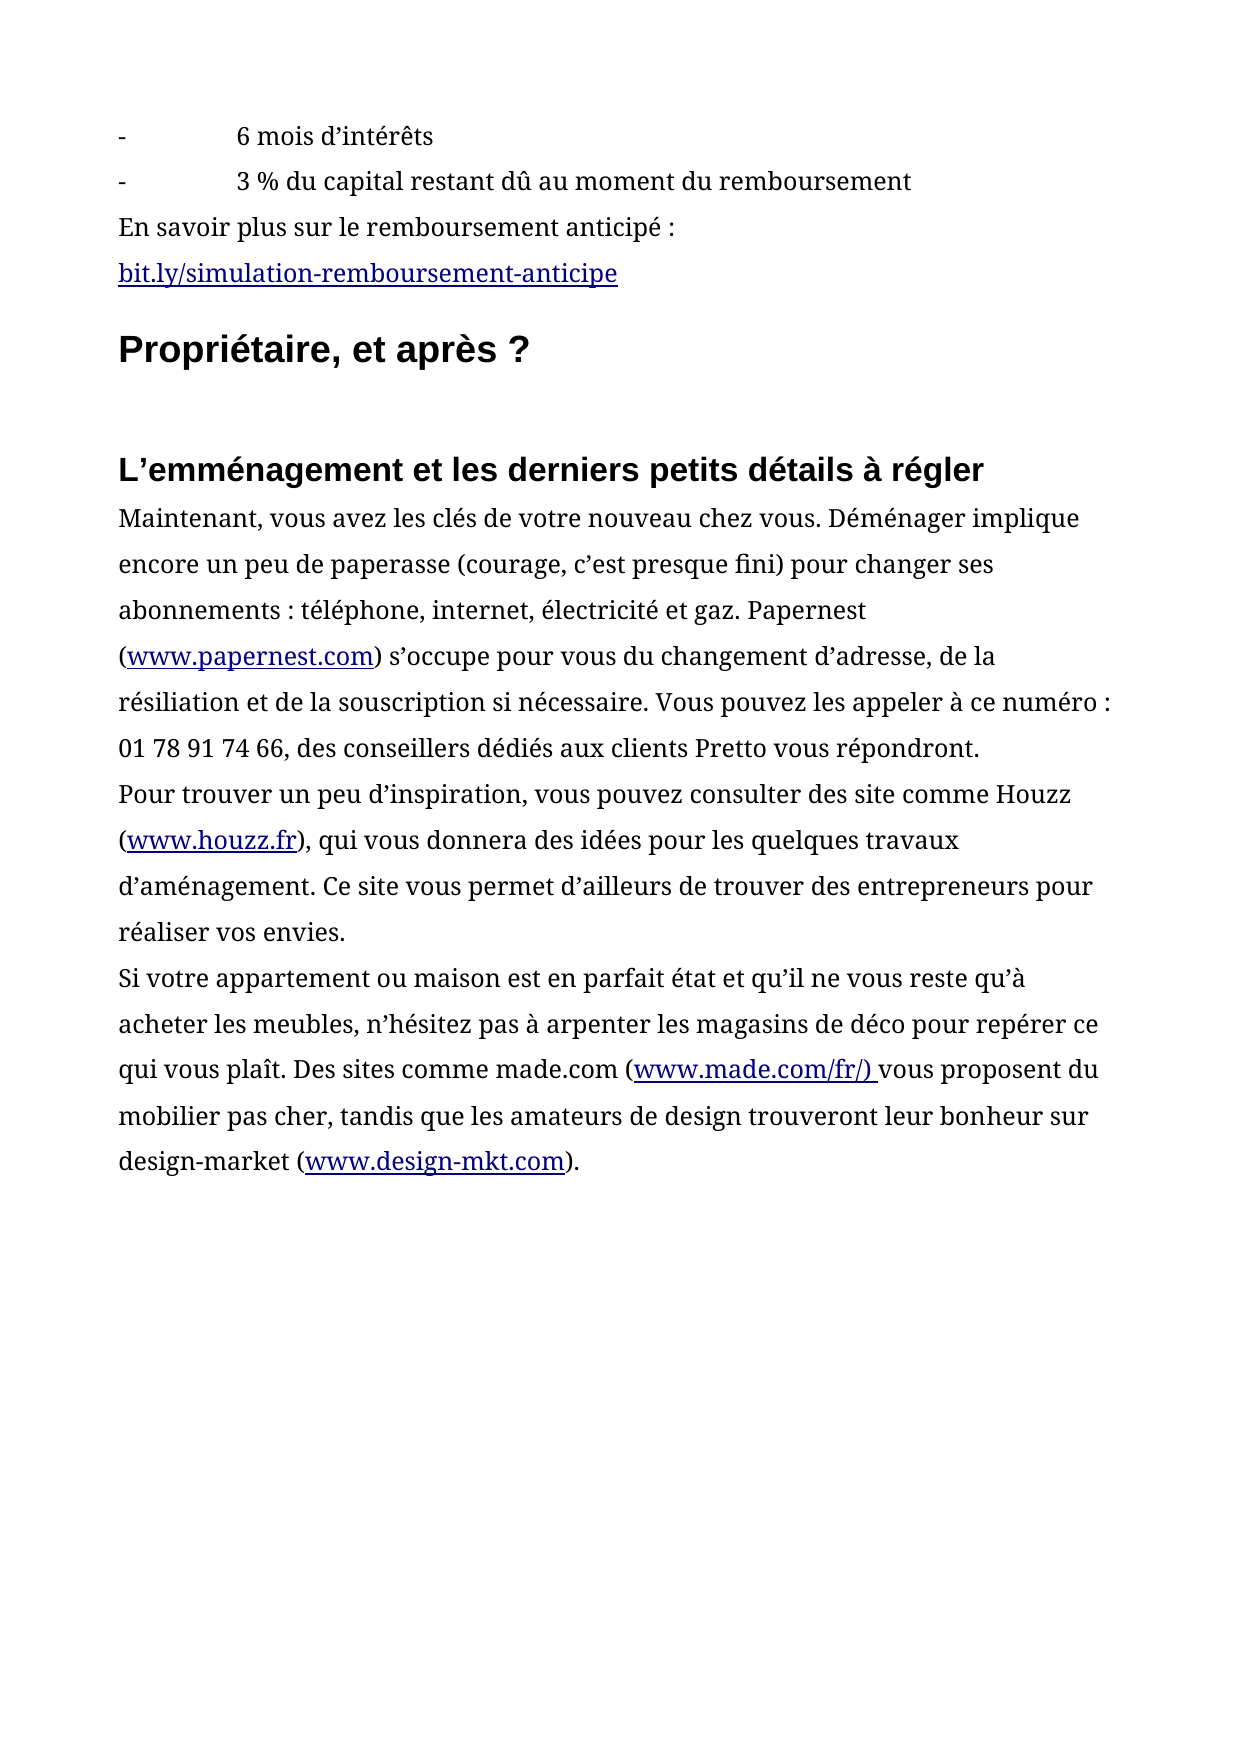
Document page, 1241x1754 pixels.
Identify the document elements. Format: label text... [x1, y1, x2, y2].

text bit.ly/simulation-remboursement-anticipe [118, 256, 1122, 290]
text En savoir plus sur le remboursement anticipé : [118, 210, 1122, 244]
text Maintenant, vous avez les clés de votre nouveau chez vous. Dé­ménager implique encore un peu de paperasse (courage, c’est presque fini) pour changer ses abonnements : téléphone, in­ternet, électricité et gaz. Papernest (www.papernest.com) s’occupe pour vous du changement d’adresse, de la résiliation et de la souscription si nécessaire. Vous pouvez les appeler à ce numéro : 01 78 91 74 66, des conseillers dédiés aux clients Pretto vous répondront. [118, 501, 1122, 765]
subtitle L’emménagement et les derniers petits détails à régler [118, 450, 1122, 488]
list 6 mois d’intérêts [118, 118, 1122, 152]
list 3 % du capital restant dû au moment du remboursement [118, 164, 1122, 198]
text Pour trouver un peu d’inspiration, vous pouvez consulter des site comme Houzz (www.houzz.fr), qui vous donnera des idées pour les quelques travaux d’aménagement. Ce site vous permet d’ailleurs de trouver des entrepreneurs pour réaliser vos envies. [118, 777, 1122, 948]
text Si votre appartement ou maison est en parfait état et qu’il ne vous reste qu’à acheter les meubles, n’hésitez pas à arpenter les ma­gasins de déco pour repérer ce qui vous plaît. Des sites comme made.com (www.made.com/fr/) vous proposent du mobilier pas cher, tandis que les amateurs de design trouveront leur bon­heur sur design-market (www.design-mkt.com). [118, 960, 1122, 1178]
subtitle Propriétaire, et après ? [118, 327, 1122, 371]
